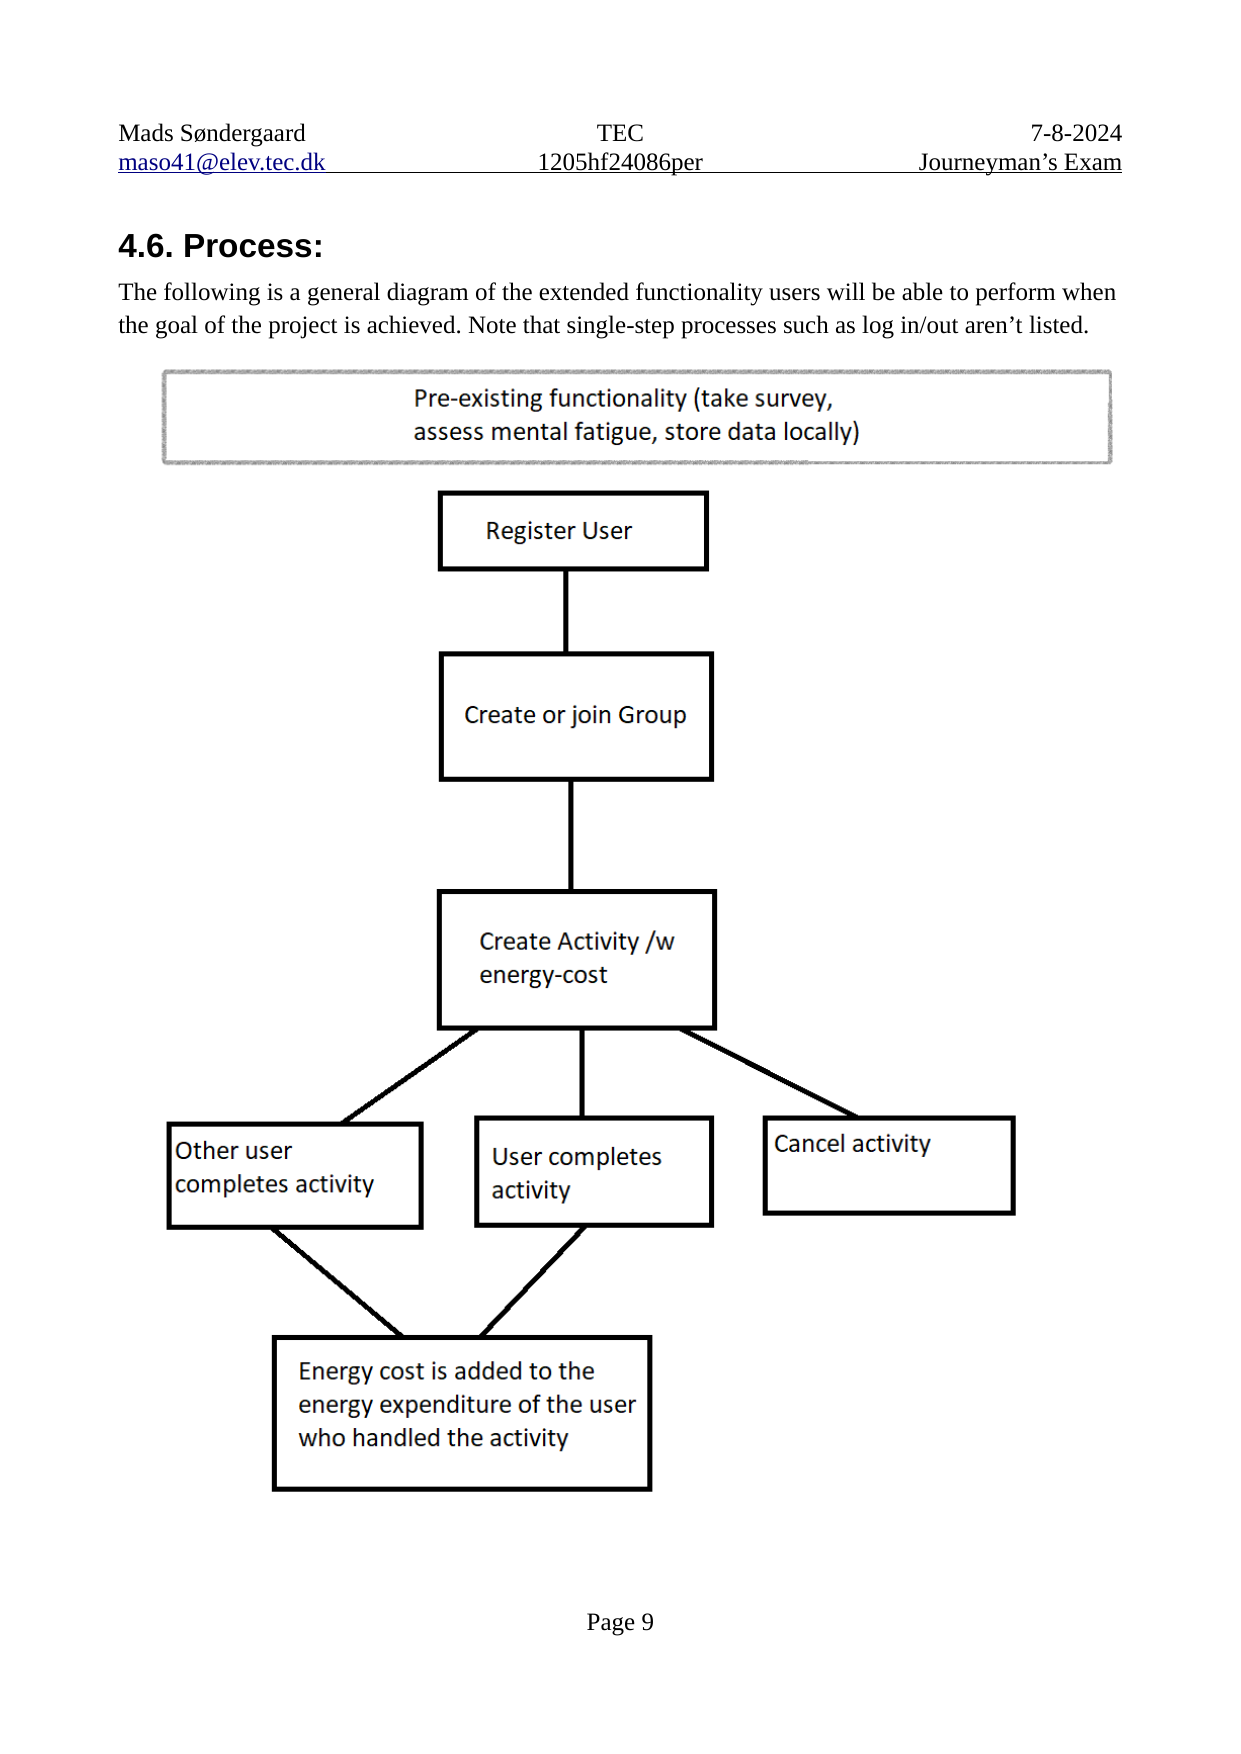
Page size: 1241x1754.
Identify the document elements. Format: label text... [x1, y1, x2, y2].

text The following is a general diagram of the extended functionality users will be able to perform when the goal of the project is achieved. Note that single-step processes such as log in/out aren’t listed. [118, 277, 1122, 339]
picture [118, 350, 1123, 1517]
subtitle 4.6. Process: [118, 226, 1122, 264]
